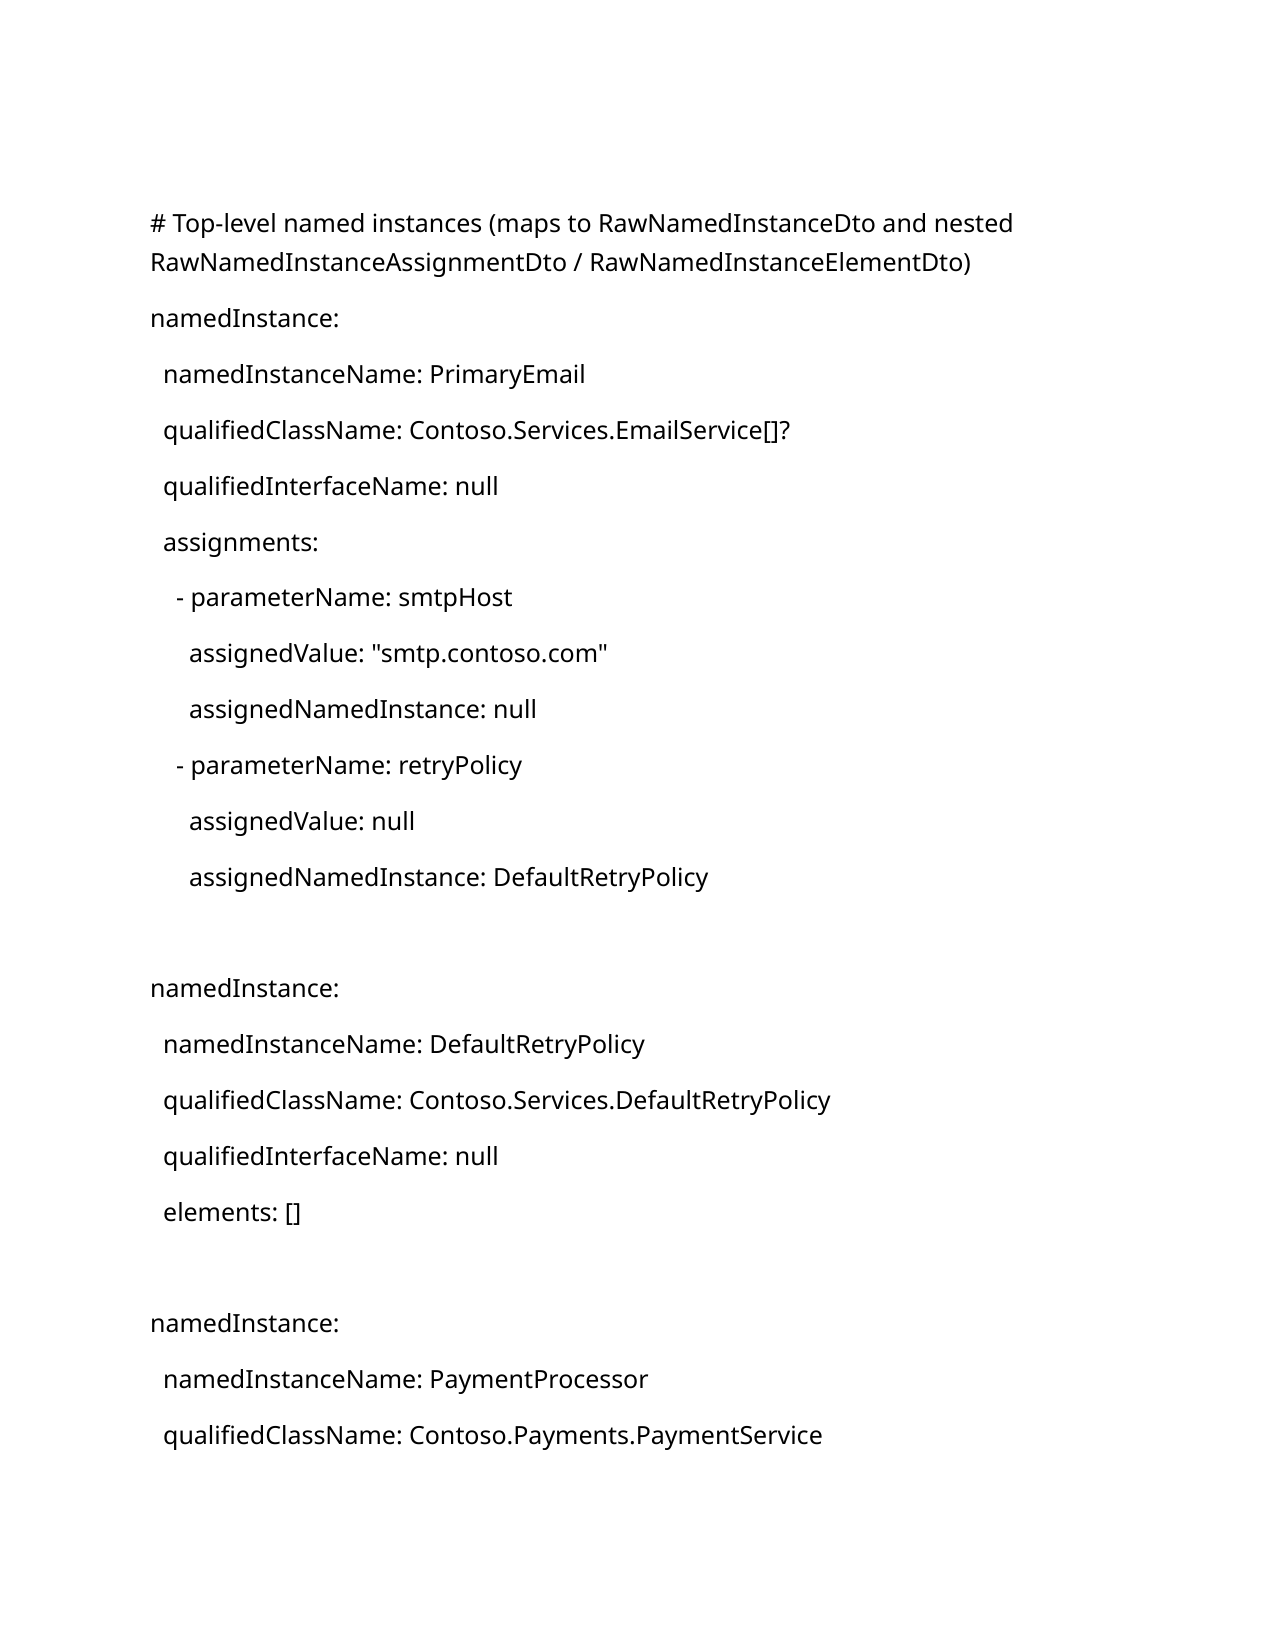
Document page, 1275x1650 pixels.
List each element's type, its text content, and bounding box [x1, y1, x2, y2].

text assignedNamedInstance: null [150, 692, 1125, 726]
text namedInstance: [150, 971, 1125, 1005]
text - parameterName: smtpHost [150, 580, 1125, 614]
text namedInstance: [150, 1306, 1125, 1340]
text namedInstance: [150, 301, 1125, 335]
text namedInstanceName: PrimaryEmail [150, 357, 1125, 391]
text assignedNamedInstance: DefaultRetryPolicy [150, 859, 1125, 893]
text namedInstanceName: DefaultRetryPolicy [150, 1027, 1125, 1061]
text namedInstanceName: PaymentProcessor [150, 1362, 1125, 1396]
text qualifiedInterfaceName: null [150, 1138, 1125, 1172]
text assignments: [150, 524, 1125, 558]
text assignedValue: null [150, 803, 1125, 837]
text qualifiedClassName: Contoso.Services.DefaultRetryPolicy [150, 1082, 1125, 1117]
text qualifiedClassName: Contoso.Services.EmailService[]? [150, 412, 1125, 447]
text - parameterName: retryPolicy [150, 747, 1125, 782]
text qualifiedClassName: Contoso.Payments.PaymentService [150, 1417, 1125, 1452]
text assignedValue: "smtp.contoso.com" [150, 636, 1125, 670]
text elements: [] [150, 1194, 1125, 1228]
text qualifiedInterfaceName: null [150, 468, 1125, 502]
text # Top-level named instances (maps to RawNamedInstanceDto and nested RawNamedInstanceAssignmentDto / RawNamedInstanceElementDto) [150, 206, 1125, 279]
